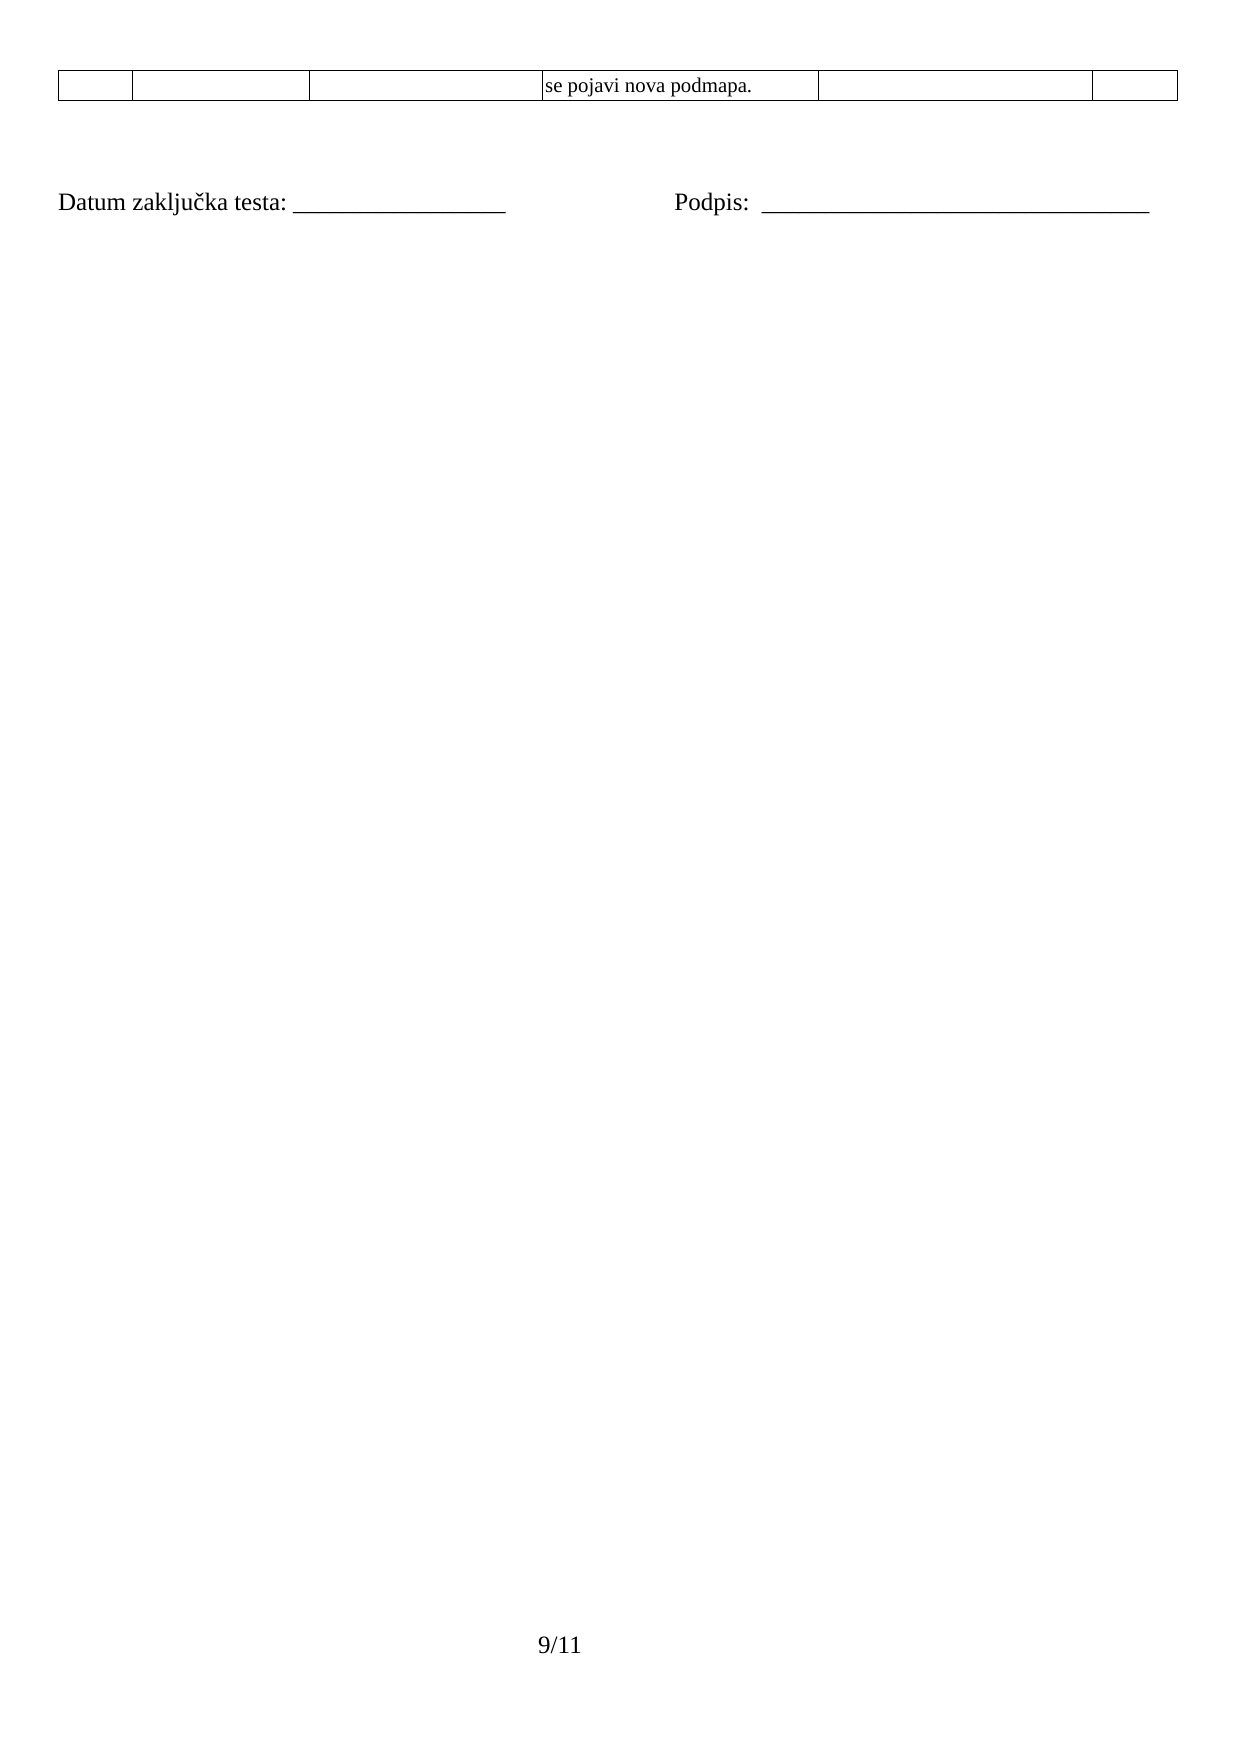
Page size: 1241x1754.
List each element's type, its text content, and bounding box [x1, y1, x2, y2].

text Datum zaključka testa: _________________ Podpis: _______________________________ [58, 187, 1177, 215]
table_cell [310, 71, 542, 100]
table_cell [59, 71, 132, 100]
table_cell [819, 71, 1092, 100]
table_cell [133, 71, 309, 100]
table_cell [1093, 71, 1177, 100]
table_cell se pojavi nova podmapa. [543, 71, 818, 100]
